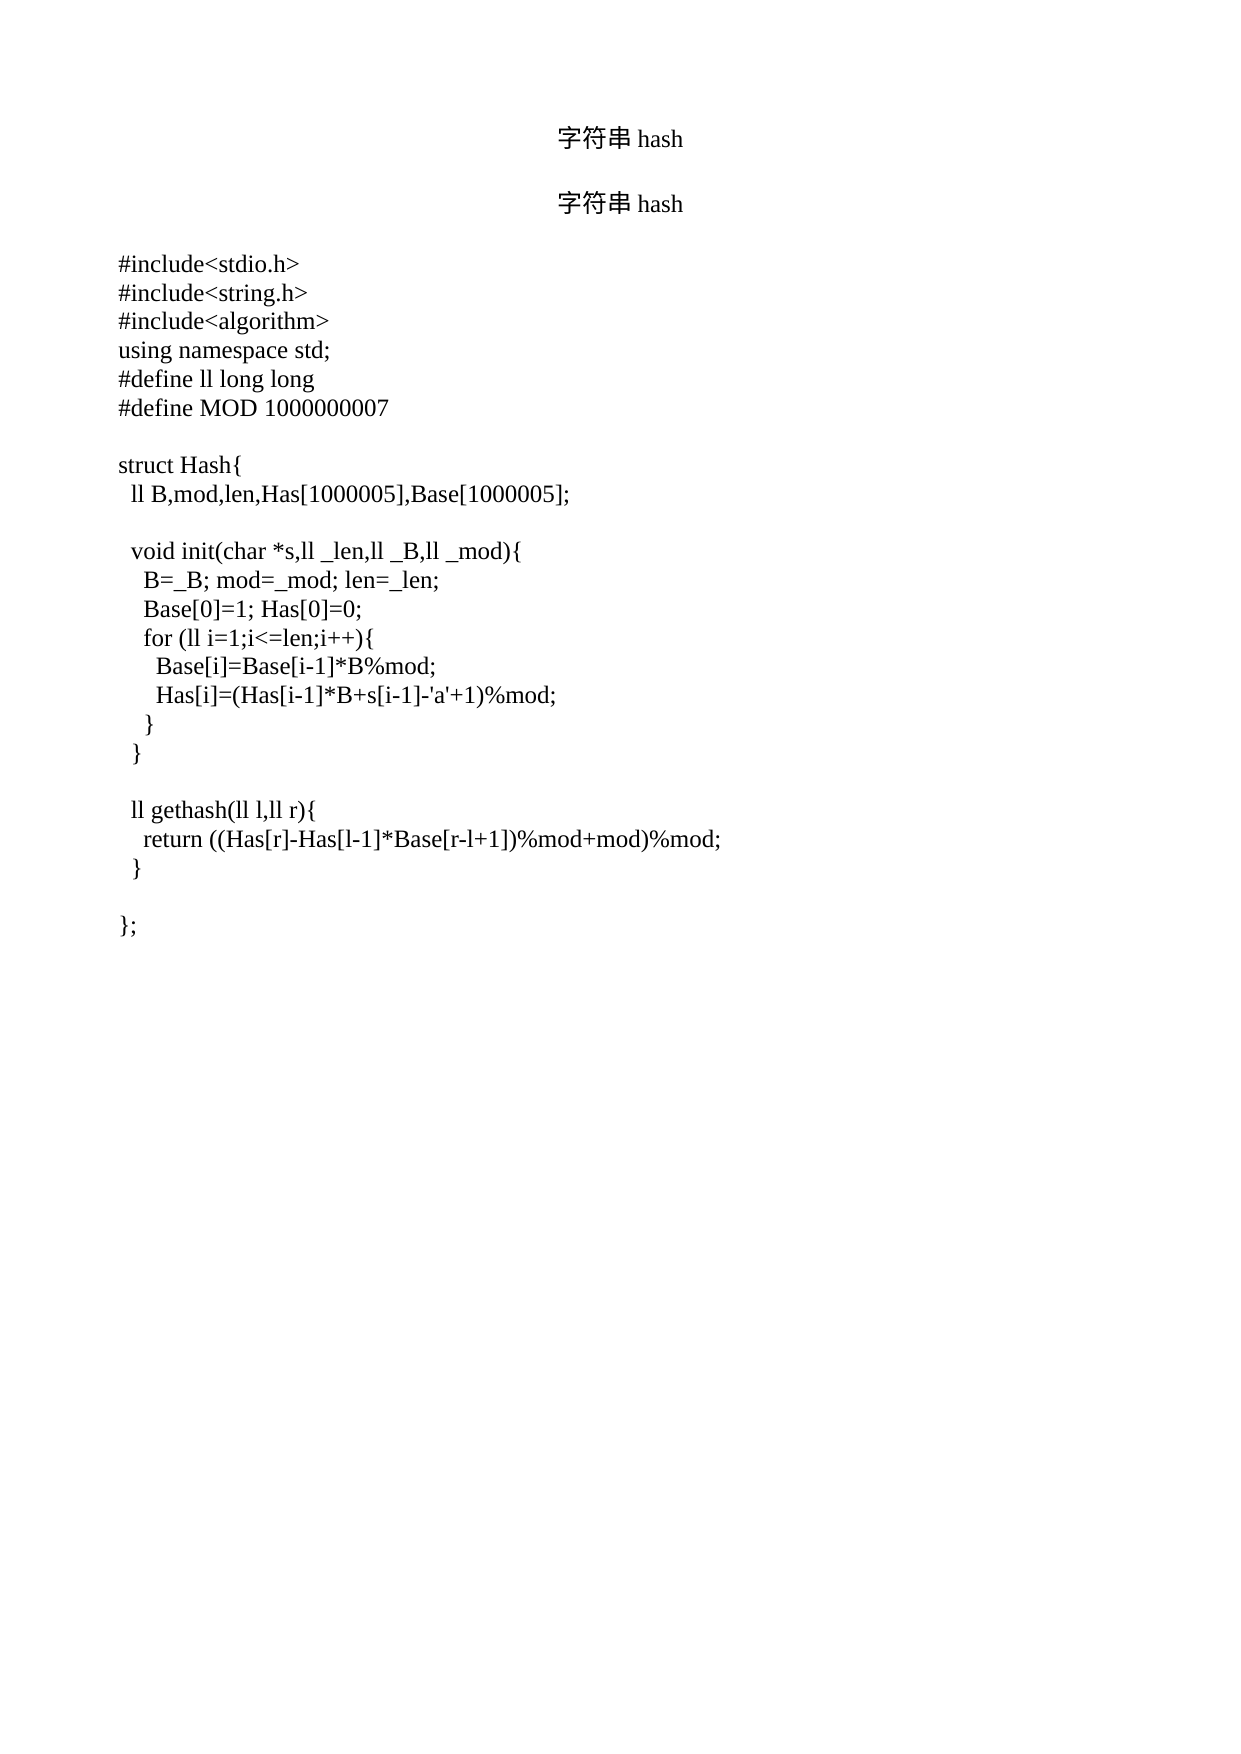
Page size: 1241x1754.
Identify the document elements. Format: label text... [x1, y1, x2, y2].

text return ((Has[r]-Has[l-1]*Base[r-l+1])%mod+mod)%mod; [118, 824, 1122, 853]
text struct Hash{ [118, 450, 1122, 479]
text B=_B; mod=_mod; len=_len; [118, 565, 1122, 594]
text Has[i]=(Has[i-1]*B+s[i-1]-'a'+1)%mod; [118, 680, 1122, 709]
text #include<stdio.h> [118, 249, 1122, 278]
text 字符串hash [118, 184, 1122, 220]
text for (ll i=1;i<=len;i++){ [118, 623, 1122, 651]
text ll gethash(ll l,ll r){ [118, 795, 1122, 824]
text Base[0]=1; Has[0]=0; [118, 594, 1122, 623]
text ll B,mod,len,Has[1000005],Base[1000005]; [118, 479, 1122, 508]
text }; [118, 910, 1122, 939]
text #include<string.h> [118, 278, 1122, 306]
text #include<algorithm> [118, 306, 1122, 335]
text } [118, 709, 1122, 738]
text Base[i]=Base[i-1]*B%mod; [118, 651, 1122, 680]
text } [118, 853, 1122, 881]
text } [118, 738, 1122, 766]
text void init(char *s,ll _len,ll _B,ll _mod){ [118, 536, 1122, 565]
text #define MOD 1000000007 [118, 393, 1122, 421]
text #define ll long long [118, 364, 1122, 393]
text using namespace std; [118, 335, 1122, 364]
